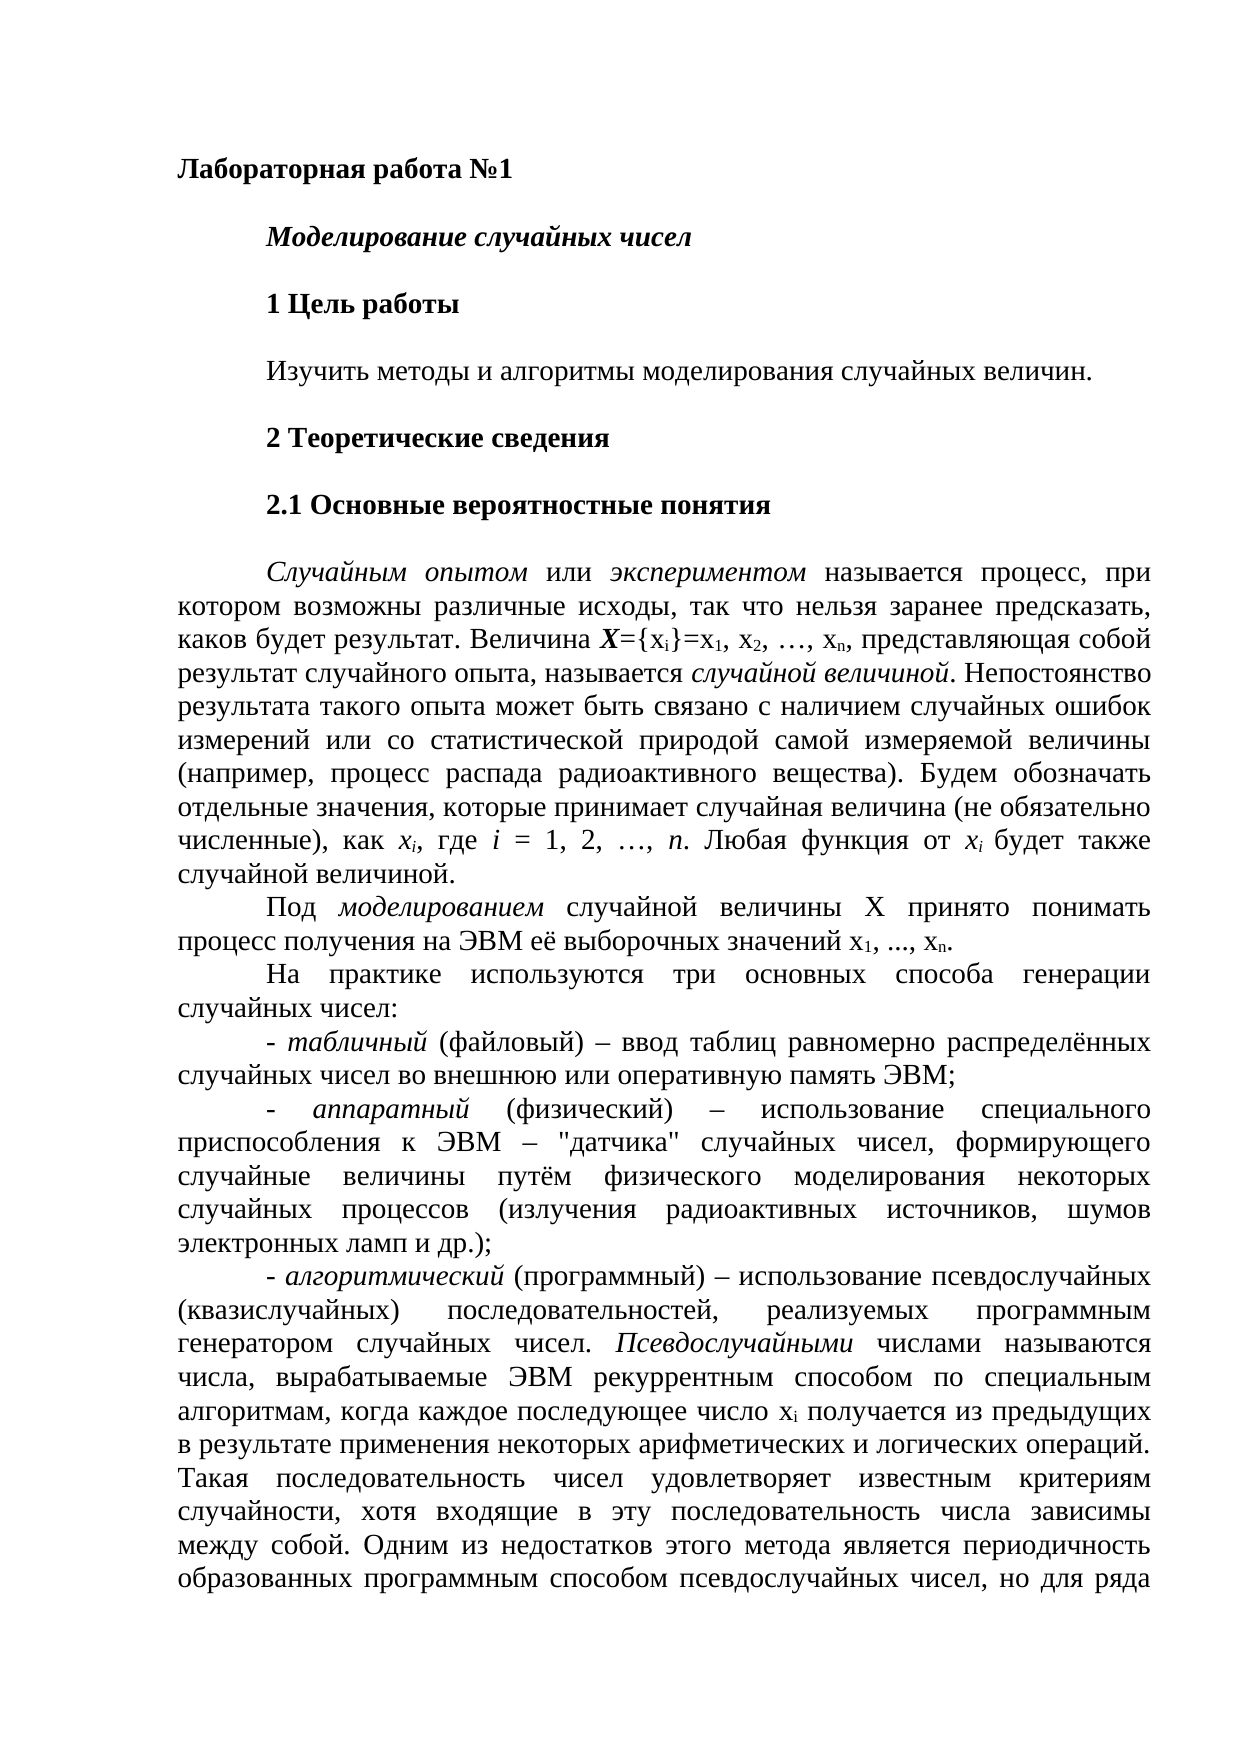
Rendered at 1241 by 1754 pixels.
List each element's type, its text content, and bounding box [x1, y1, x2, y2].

text 1 Цель работы [177, 286, 1152, 319]
text Под моделированием случайной величины Х принято понимать процесс получения на ЭВМ её выборочных значений x1, ..., xn. [177, 889, 1152, 957]
text - алгоритмический (программный) – использование псевдослучайных (квазислучайных) последовательностей, реализуемых программным генератором случайных чисел. Псевдослучайными числами называются числа, вырабатываемые ЭВМ рекуррентным способом по специальным алгоритмам, когда каждое последующее число xi получается из предыдущих в результате применения некоторых арифметических и логических операций. Такая последовательность чисел удовлетворяет известным критериям случайности, хотя входящие в эту последовательность числа зависимы между собой. Одним из недостатков этого метода является периодичность образованных программным способом псевдослучайных чисел, но для ряда [177, 1258, 1152, 1594]
text 2 Теоретические сведения [177, 420, 1152, 453]
subtitle Лабораторная работа №1 [177, 152, 1152, 185]
text - аппаратный (физический) – использование специального приспособления к ЭВМ – "датчика" случайных чисел, формирующего случайные величины путём физического моделирования некоторых случайных процессов (излучения радиоактивных источников, шумов электронных ламп и др.); [177, 1091, 1152, 1258]
text 2.1 Основные вероятностные понятия [177, 487, 1152, 521]
text Изучить методы и алгоритмы моделирования случайных величин. [177, 353, 1152, 386]
text Моделирование случайных чисел [177, 219, 1152, 252]
text На практике используются три основных способа генерации случайных чисел: [177, 957, 1152, 1024]
text Случайным опытом или экспериментом называется процесс, при котором возможны различные исходы, так что нельзя заранее предсказать, каков будет результат. Величина X={xi}=x1, x2, …, xn, представляющая собой результат случайного опыта, называется случайной величиной. Непостоянство результата такого опыта может быть связано с наличием случайных ошибок измерений или со статистической природой самой измеряемой величины (например, процесс распада радиоактивного вещества). Будем обозначать отдельные значения, которые принимает случайная величина (не обязательно численные), как xi, где i = 1, 2, …, n. Любая функция от xi будет также случайной величиной. [177, 554, 1152, 889]
text - табличный (файловый) – ввод таблиц равномерно распределённых случайных чисел во внешнюю или оперативную память ЭВМ; [177, 1024, 1152, 1091]
